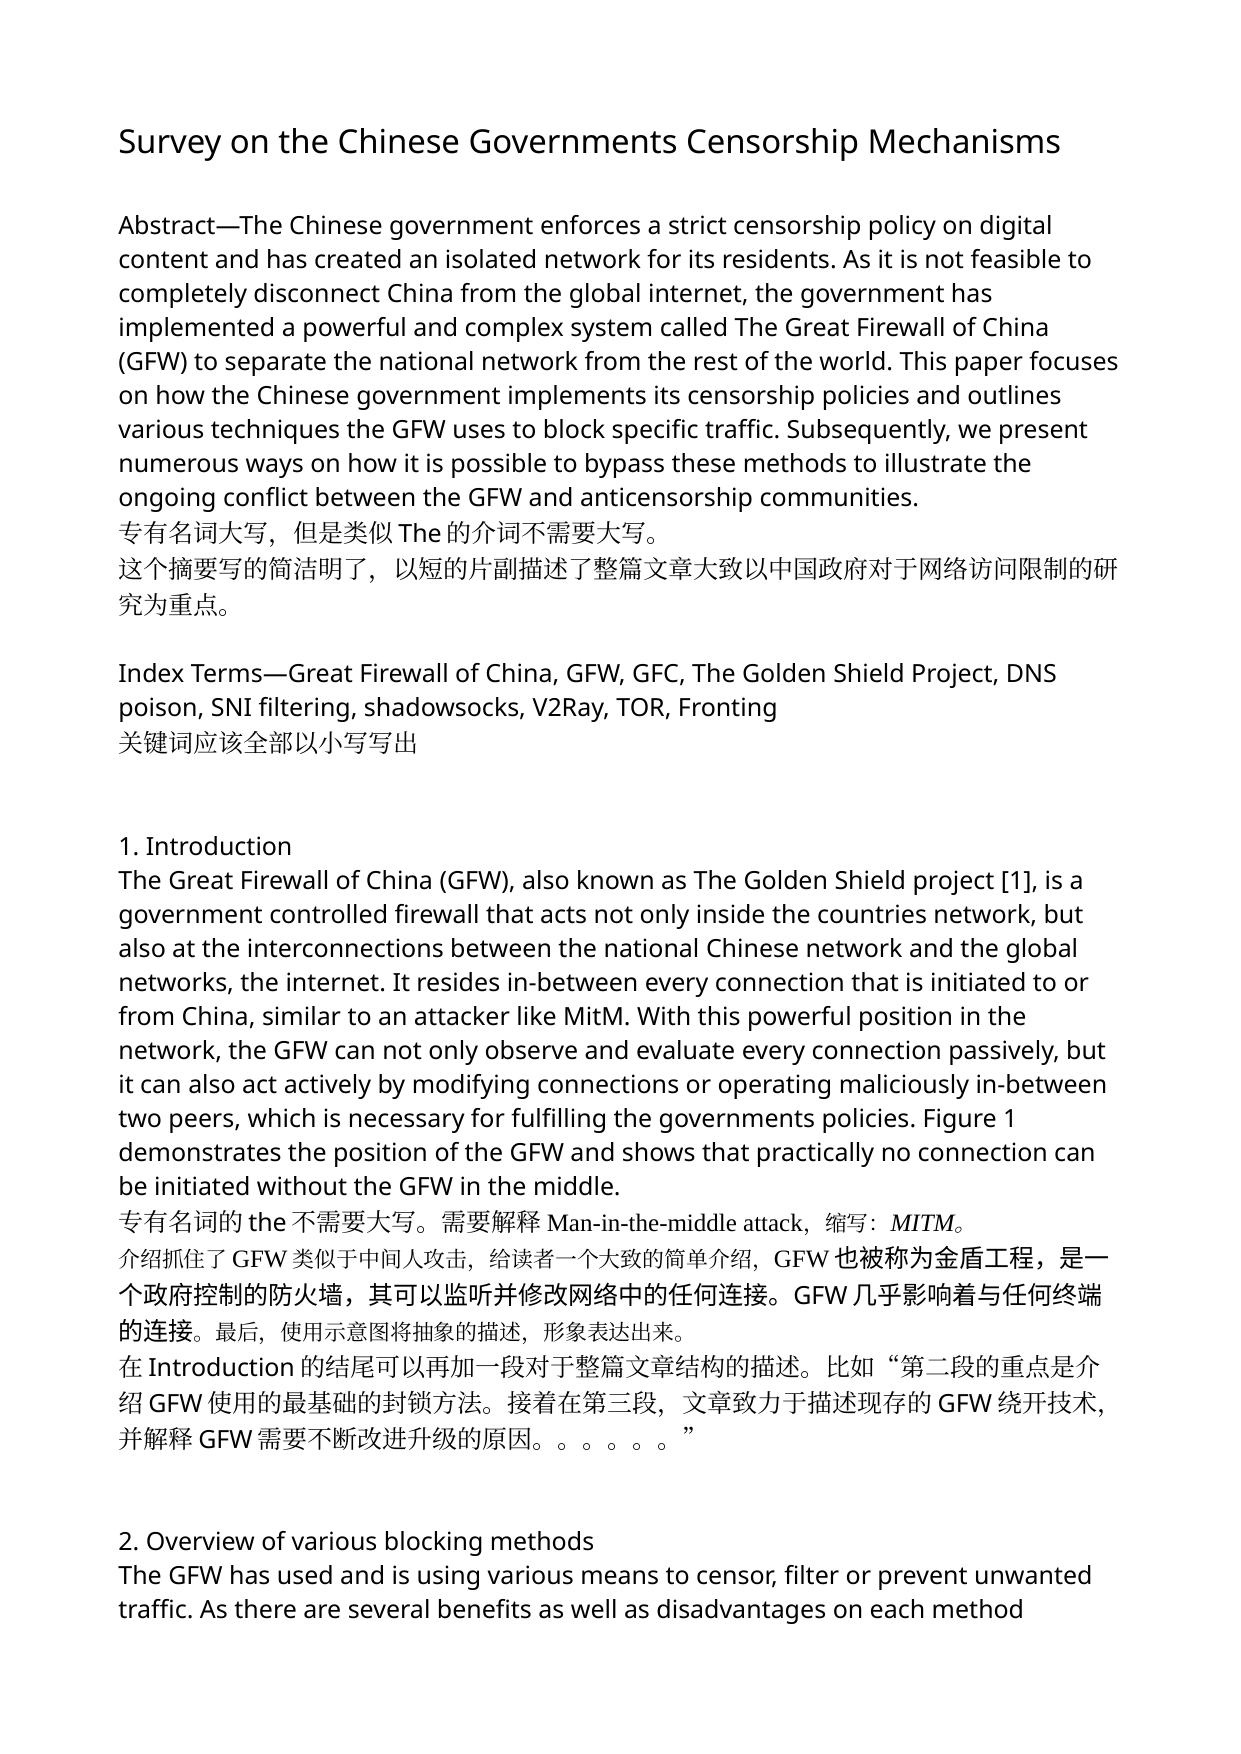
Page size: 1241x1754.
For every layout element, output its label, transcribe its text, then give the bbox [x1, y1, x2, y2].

text 专有名词大写，但是类似The的介词不需要大写。 [118, 514, 1122, 550]
text 关键词应该全部以小写写出 [118, 724, 1122, 760]
text 2. Overview of various blocking methods [118, 1524, 1122, 1558]
text Abstract—The Chinese government enforces a strict censorship policy on digital content and has created an isolated network for its residents. As it is not feasible to completely disconnect China from the global internet, the government has implemented a powerful and complex system called The Great Firewall of China (GFW) to separate the national network from the rest of the world. This paper focuses on how the Chinese government implements its censorship policies and outlines various techniques the GFW uses to block specific traffic. Subsequently, we present numerous ways on how it is possible to bypass these methods to illustrate the ongoing conflict between the GFW and anticensorship communities. [118, 207, 1122, 514]
text Survey on the Chinese Governments Censorship Mechanisms [118, 118, 1122, 163]
text Index Terms—Great Firewall of China, GFW, GFC, The Golden Shield Project, DNS poison, SNI filtering, shadowsocks, V2Ray, TOR, Fronting [118, 656, 1122, 724]
text 专有名词的the不需要大写。需要解释Man-in-the-middle attack，缩写：MITM。 [118, 1203, 1122, 1239]
text 1. Introduction [118, 828, 1122, 862]
text 在Introduction的结尾可以再加一段对于整篇文章结构的描述。比如“第二段的重点是介绍GFW使用的最基础的封锁方法。接着在第三段，文章致力于描述现存的GFW绕开技术，并解释GFW需要不断改进升级的原因。。。。。。” [118, 1348, 1122, 1456]
text The GFW has used and is using various means to censor, filter or prevent unwanted traffic. As there are several benefits as well as disadvantages on each method [118, 1558, 1122, 1626]
text The Great Firewall of China (GFW), also known as The Golden Shield project [1], is a government controlled firewall that acts not only inside the countries network, but also at the interconnections between the national Chinese network and the global networks, the internet. It resides in-between every connection that is initiated to or from China, similar to an attacker like MitM. With this powerful position in the network, the GFW can not only observe and evaluate every connection passively, but it can also act actively by modifying connections or operating maliciously in-between two peers, which is necessary for fulfilling the governments policies. Figure 1 demonstrates the position of the GFW and shows that practically no connection can be initiated without the GFW in the middle. [118, 862, 1122, 1203]
text 介绍抓住了GFW类似于中间人攻击，给读者一个大致的简单介绍，GFW也被称为金盾工程，是一个政府控制的防火墙，其可以监听并修改网络中的任何连接。GFW几乎影响着与任何终端的连接。最后，使用示意图将抽象的描述，形象表达出来。 [118, 1239, 1122, 1348]
text 这个摘要写的简洁明了，以短的片副描述了整篇文章大致以中国政府对于网络访问限制的研究为重点。 [118, 550, 1122, 622]
